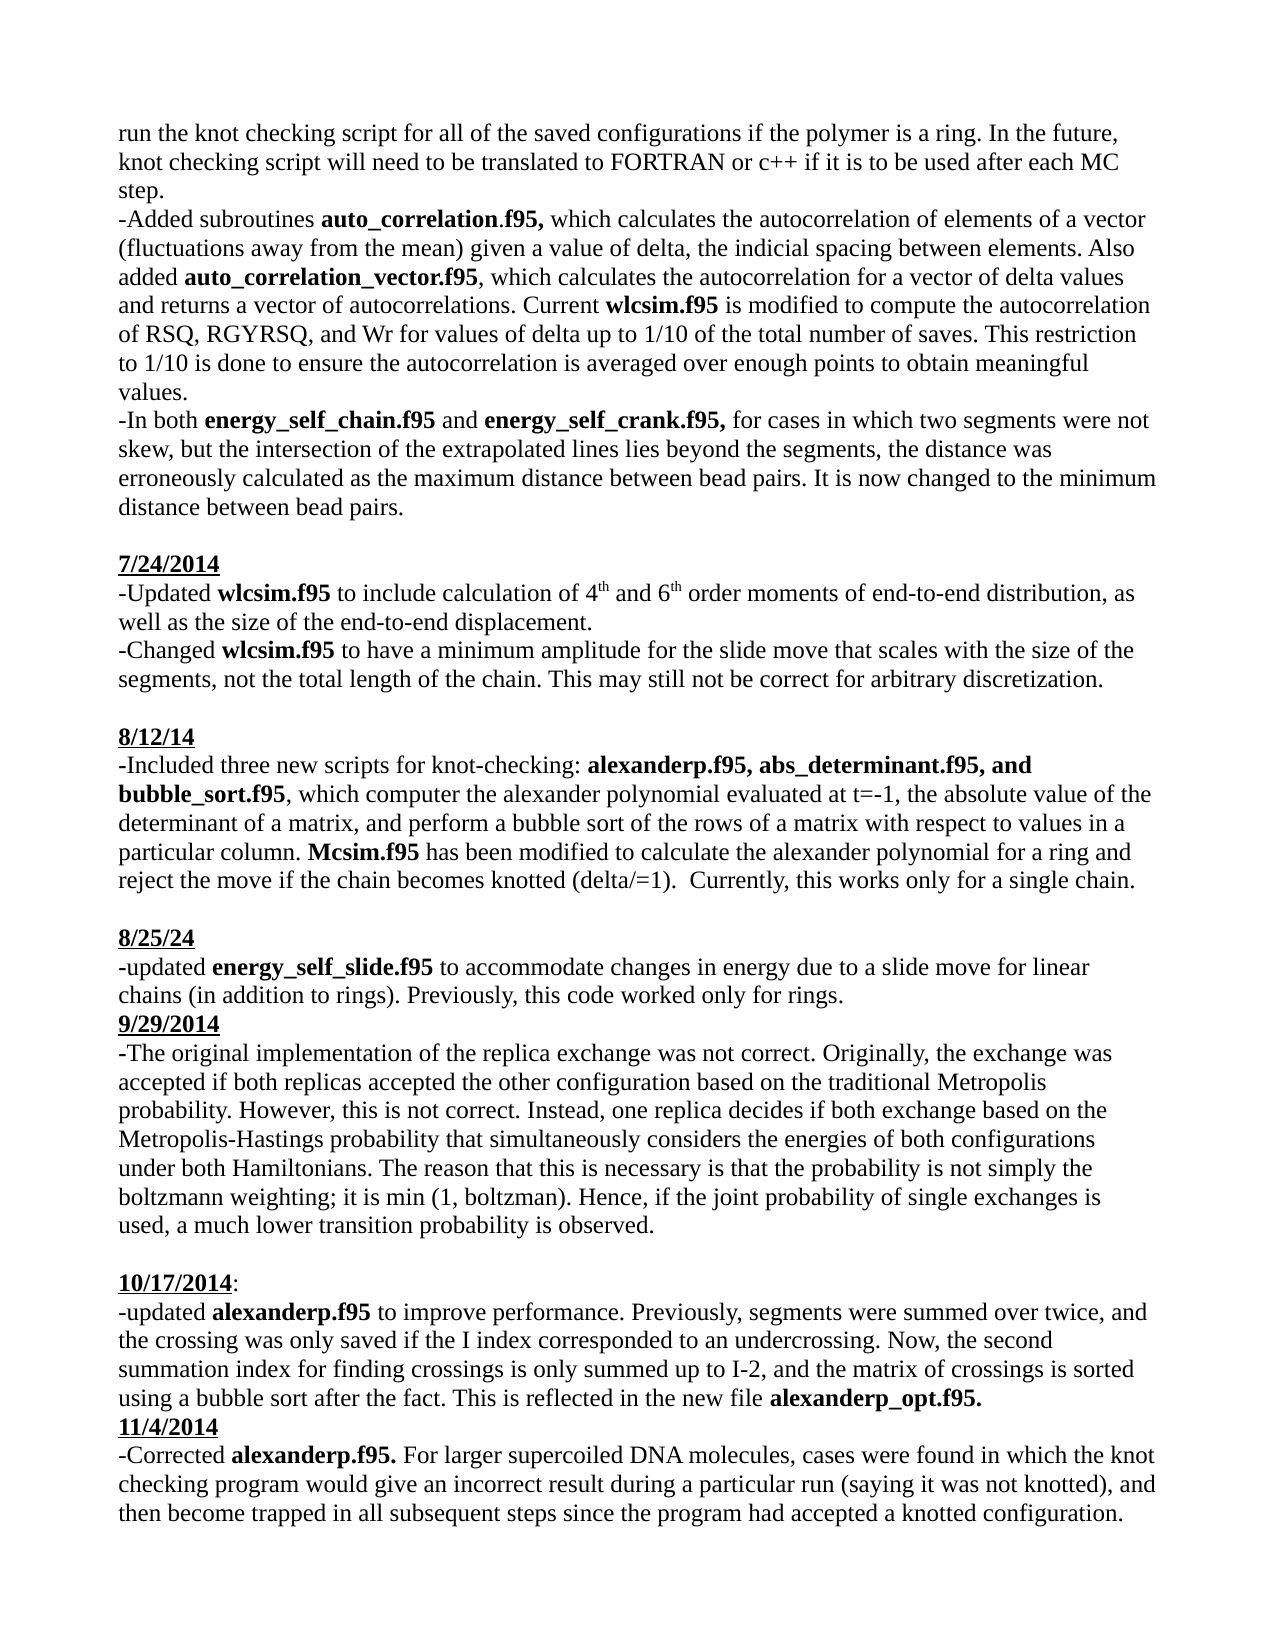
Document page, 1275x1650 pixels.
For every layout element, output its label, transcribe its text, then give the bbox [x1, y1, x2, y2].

text -Updated wlcsim.f95 to include calculation of 4th and 6th order moments of end-to-end distribution, as well as the size of the end-to-end displacement. [118, 578, 1157, 636]
text 8/25/24 [118, 923, 1157, 952]
text 7/24/2014 [118, 549, 1157, 578]
text 10/17/2014: [118, 1268, 1157, 1297]
text 11/4/2014 [118, 1412, 1157, 1441]
text -Included three new scripts for knot-checking: alexanderp.f95, abs_determinant.f95, and bubble_sort.f95, which computer the alexander polynomial evaluated at t=-1, the absolute value of the determinant of a matrix, and perform a bubble sort of the rows of a matrix with respect to values in a particular column. Mcsim.f95 has been modified to calculate the alexander polynomial for a ring and reject the move if the chain becomes knotted (delta/=1). Currently, this works only for a single chain. [118, 751, 1157, 894]
text -updated alexanderp.f95 to improve performance. Previously, segments were summed over twice, and the crossing was only saved if the I index corresponded to an undercrossing. Now, the second summation index for finding crossings is only summed up to I-2, and the matrix of crossings is sorted using a bubble sort after the fact. This is reflected in the new file alexanderp_opt.f95. [118, 1297, 1157, 1412]
text run the knot checking script for all of the saved configurations if the polymer is a ring. In the future, knot checking script will need to be translated to FORTRAN or c++ if it is to be used after each MC step. [118, 118, 1157, 204]
text -In both energy_self_chain.f95 and energy_self_crank.f95, for cases in which two segments were not skew, but the intersection of the extrapolated lines lies beyond the segments, the distance was erroneously calculated as the maximum distance between bead pairs. It is now changed to the minimum distance between bead pairs. [118, 406, 1157, 521]
text -Changed wlcsim.f95 to have a minimum amplitude for the slide move that scales with the size of the segments, not the total length of the chain. This may still not be correct for arbitrary discretization. [118, 636, 1157, 693]
text -Added subroutines auto_correlation.f95, which calculates the autocorrelation of elements of a vector (fluctuations away from the mean) given a value of delta, the indicial spacing between elements. Also added auto_correlation_vector.f95, which calculates the autocorrelation for a vector of delta values and returns a vector of autocorrelations. Current wlcsim.f95 is modified to compute the autocorrelation of RSQ, RGYRSQ, and Wr for values of delta up to 1/10 of the total number of saves. This restriction to 1/10 is done to ensure the autocorrelation is averaged over enough points to obtain meaningful values. [118, 204, 1157, 406]
text 8/12/14 [118, 722, 1157, 751]
text -Corrected alexanderp.f95. For larger supercoiled DNA molecules, cases were found in which the knot checking program would give an incorrect result during a particular run (saying it was not knotted), and then become trapped in all subsequent steps since the program had accepted a knotted configuration. [118, 1441, 1157, 1527]
text -The original implementation of the replica exchange was not correct. Originally, the exchange was accepted if both replicas accepted the other configuration based on the traditional Metropolis probability. However, this is not correct. Instead, one replica decides if both exchange based on the Metropolis-Hastings probability that simultaneously considers the energies of both configurations under both Hamiltonians. The reason that this is necessary is that the probability is not simply the boltzmann weighting; it is min (1, boltzman). Hence, if the joint probability of single exchanges is used, a much lower transition probability is observed. [118, 1038, 1157, 1239]
text 9/29/2014 [118, 1009, 1157, 1038]
text -updated energy_self_slide.f95 to accommodate changes in energy due to a slide move for linear chains (in addition to rings). Previously, this code worked only for rings. [118, 952, 1157, 1009]
